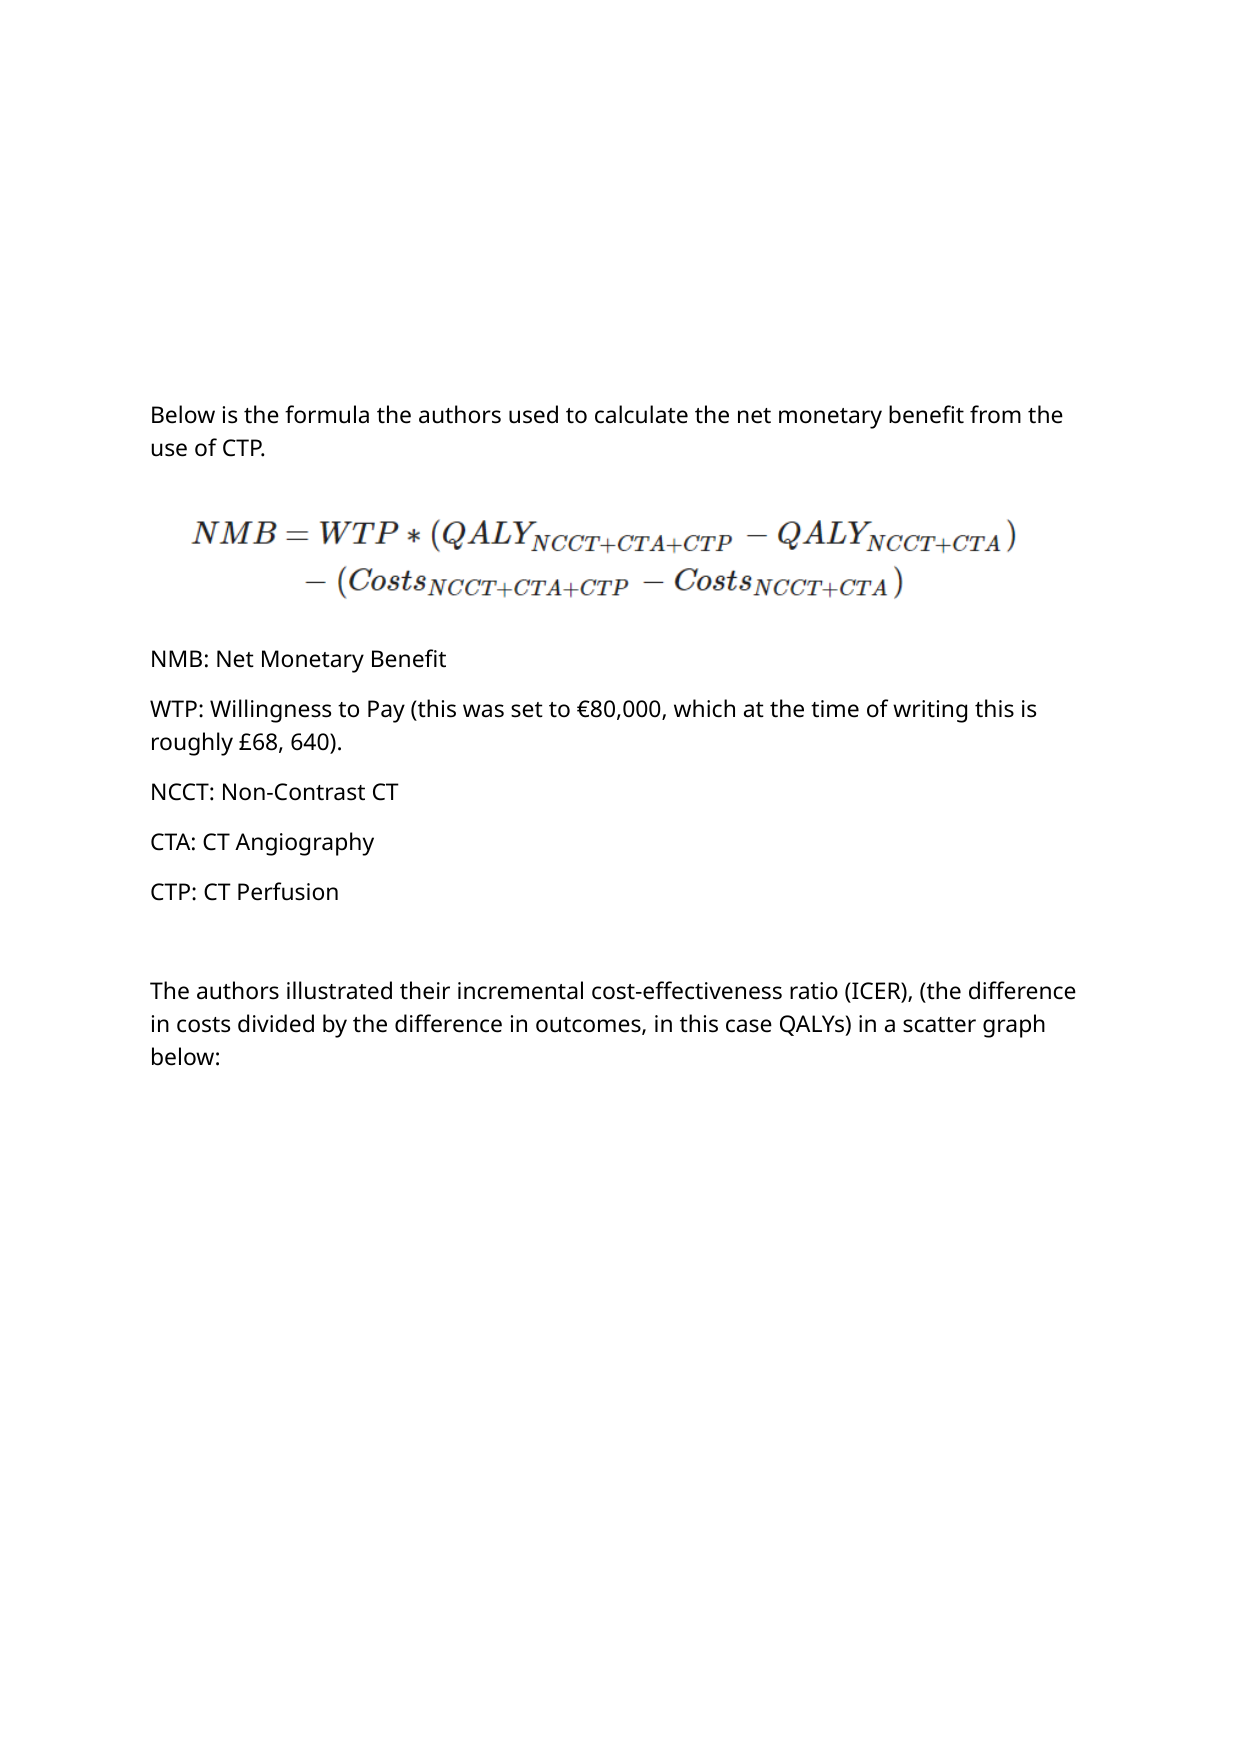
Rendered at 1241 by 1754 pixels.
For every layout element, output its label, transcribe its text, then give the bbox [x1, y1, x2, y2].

text WTP: Willingness to Pay (this was set to €80,000, which at the time of writing this is roughly £68, 640). [150, 693, 1090, 757]
text CTP: CT Perfusion [150, 876, 1090, 907]
text NCCT: Non-Contrast CT [150, 776, 1090, 807]
text Below is the formula the authors used to calculate the net monetary benefit from the use of CTP. [150, 399, 1090, 463]
text CTA: CT Angiography [150, 826, 1090, 857]
text The authors illustrated their incremental cost-effectiveness ratio (ICER), (the difference in costs divided by the difference in outcomes, in this case QALYs) in a scatter graph below: [150, 975, 1090, 1073]
text NMB: Net Monetary Benefit [150, 643, 1090, 674]
